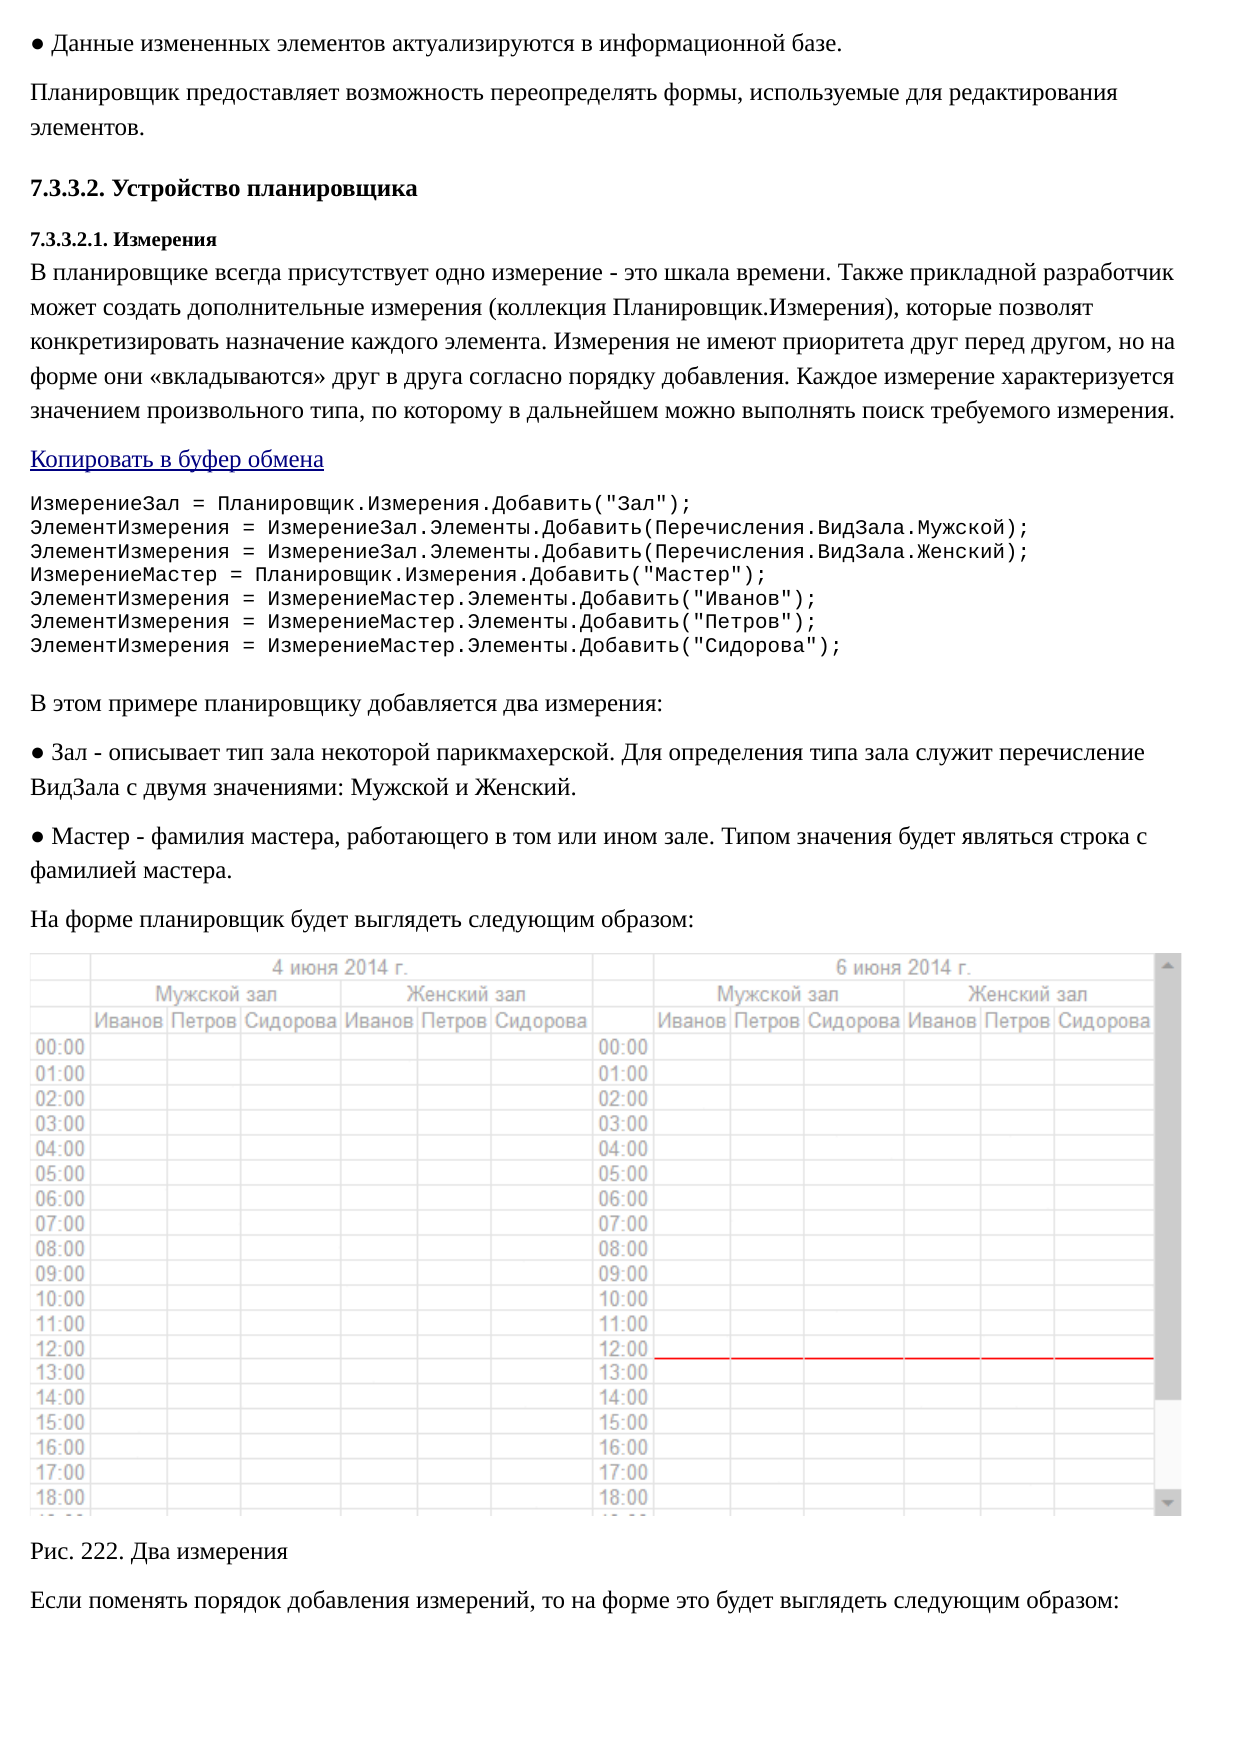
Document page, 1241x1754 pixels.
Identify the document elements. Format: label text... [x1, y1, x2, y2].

text ● Зал ‑ описывает тип зала некоторой парикмахерской. Для определения типа зала служит перечисление ВидЗала с двумя значениями: Мужской и Женский. [30, 737, 1211, 801]
text ЭлементИзмерения = ИзмерениеМастер.Элементы.Добавить("Иванов"); [30, 588, 1211, 612]
text Рис. 222. Два измерения [30, 1536, 1211, 1565]
text Если поменять порядок добавления измерений, то на форме это будет выглядеть следующим образом: [30, 1585, 1211, 1614]
text ● Данные измененных элементов актуализируются в информационной базе. [30, 28, 1211, 57]
text В планировщике всегда присутствует одно измерение ‑ это шкала времени. Также прикладной разработчик может создать дополнительные измерения (коллекция Планировщик.Измерения), которые позволят конкретизировать назначение каждого элемента. Измерения не имеют приоритета друг перед другом, но на форме они «вкладываются» друг в друга согласно порядку добавления. Каждое измерение характеризуется значением произвольного типа, по которому в дальнейшем можно выполнять поиск требуемого измерения. [30, 257, 1211, 424]
subtitle 7.3.3.2. Устройство планировщика [30, 173, 1211, 202]
text ИзмерениеМастер = Планировщик.Измерения.Добавить("Мастер"); [30, 564, 1211, 588]
text ЭлементИзмерения = ИзмерениеМастер.Элементы.Добавить("Сидорова"); [30, 635, 1211, 659]
picture [29, 953, 1182, 1516]
text На форме планировщик будет выглядеть следующим образом: [30, 904, 1211, 933]
text Копировать в буфер обмена [30, 444, 1211, 473]
text В этом примере планировщику добавляется два измерения: [30, 688, 1211, 717]
text ИзмерениеЗал = Планировщик.Измерения.Добавить("Зал"); [30, 493, 1211, 517]
text Планировщик предоставляет возможность переопределять формы, используемые для редактирования элементов. [30, 77, 1211, 140]
subtitle 7.3.3.2.1. Измерения [30, 227, 1211, 251]
text ● Мастер ‑ фамилия мастера, работающего в том или ином зале. Типом значения будет являться строка с фамилией мастера. [30, 821, 1211, 884]
text ЭлементИзмерения = ИзмерениеЗал.Элементы.Добавить(Перечисления.ВидЗала.Мужской); [30, 517, 1211, 541]
text ЭлементИзмерения = ИзмерениеЗал.Элементы.Добавить(Перечисления.ВидЗала.Женский); [30, 541, 1211, 564]
text ЭлементИзмерения = ИзмерениеМастер.Элементы.Добавить("Петров"); [30, 612, 1211, 635]
